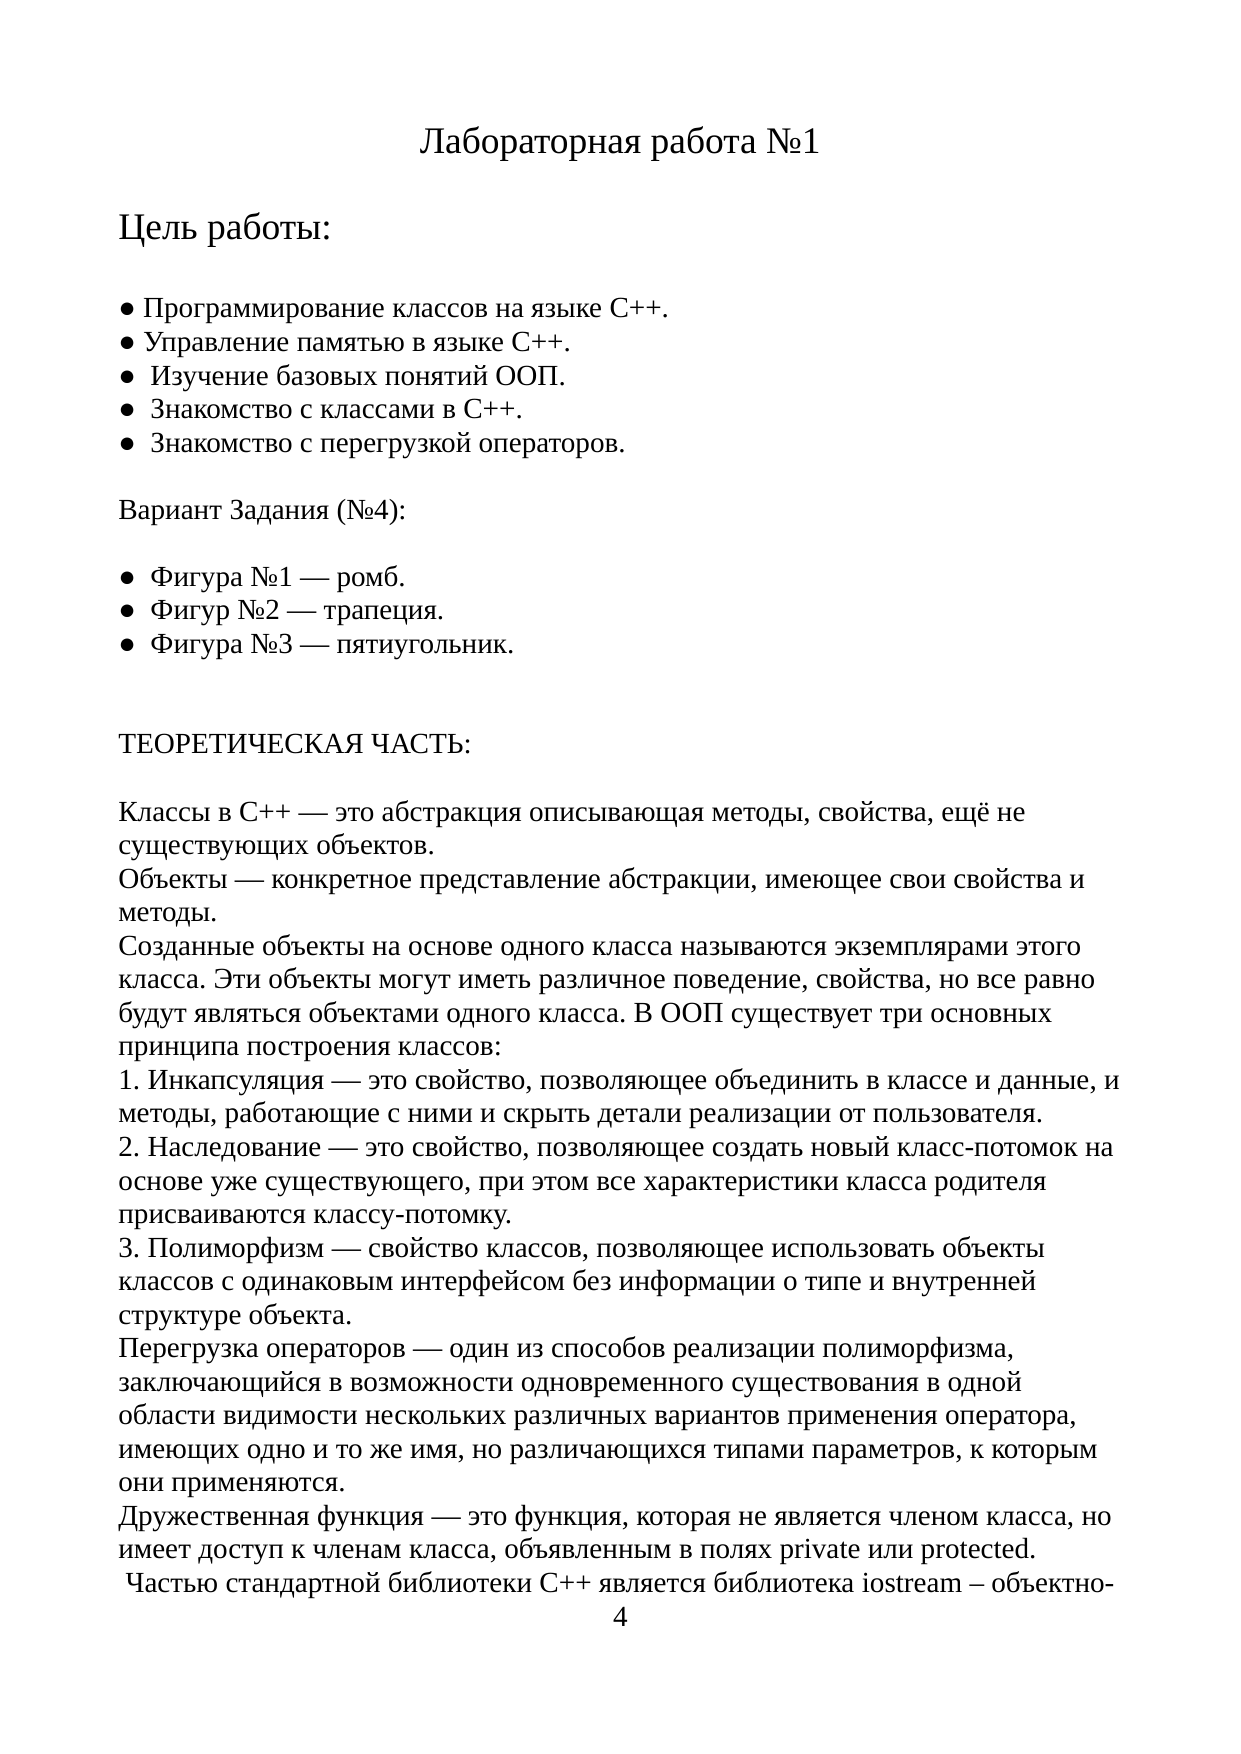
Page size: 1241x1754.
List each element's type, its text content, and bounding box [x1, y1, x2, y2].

text ● Фигур №2 — трапеция. [118, 592, 1122, 626]
text основе уже существующего, при этом все характеристики класса родителя [118, 1163, 1122, 1196]
text присваиваются классу-потомку. [118, 1196, 1122, 1230]
text методы, работающие с ними и скрыть детали реализации от пользователя. [118, 1096, 1122, 1129]
text ● Знакомство с классами в С++. [118, 391, 1122, 425]
text ● Фигура №1 — ромб. [118, 559, 1122, 592]
text Дружественная функция — это функция, которая не является членом класса, но имеет доступ к членам класса, объявленным в полях private или protected. [118, 1498, 1122, 1565]
text ● Изучение базовых понятий ООП. [118, 358, 1122, 391]
text ● Управление памятью в языке С++. [118, 324, 1122, 358]
text ● Программирование классов на языке С++. [118, 291, 1122, 324]
text Классы в С++ — это абстракция описывающая методы, свойства, ещё не существующих объектов. [118, 794, 1122, 861]
text Лабораторная работа №1 [118, 118, 1122, 161]
text 1. Инкапсуляция — это свойство, позволяющее объединить в классе и данные, и [118, 1062, 1122, 1096]
text Вариант Задания (№4): [118, 492, 1122, 525]
text Объекты — конкретное представление абстракции, имеющее свои свойства и методы. [118, 861, 1122, 928]
text ● Фигура №3 — пятиугольник. [118, 626, 1122, 659]
text 2. Наследование — это свойство, позволяющее создать новый класс-потомок на [118, 1129, 1122, 1163]
text 3. Полиморфизм — свойство классов, позволяющее использовать объекты классов с одинаковым интерфейсом без информации о типе и внутренней структуре объекта. [118, 1230, 1122, 1330]
text Созданные объекты на основе одного класса называются экземплярами этого класса. Эти объекты могут иметь различное поведение, свойства, но все равно будут являться объектами одного класса. В ООП существует три основных принципа построения классов: [118, 928, 1122, 1062]
text Цель работы: [118, 204, 1122, 247]
text Частью стандартной библиотеки C++ является библиотека iostream – объектно-4 [118, 1565, 1122, 1632]
text ТЕОРЕТИЧЕСКАЯ ЧАСТЬ: [118, 727, 1122, 760]
text Перегрузка операторов — один из способов реализации полиморфизма, заключающийся в возможности одновременного существования в одной области видимости нескольких различных вариантов применения оператора, имеющих одно и то же имя, но различающихся типами параметров, к которым они применяются. [118, 1330, 1122, 1498]
text ● Знакомство с перегрузкой операторов. [118, 425, 1122, 458]
